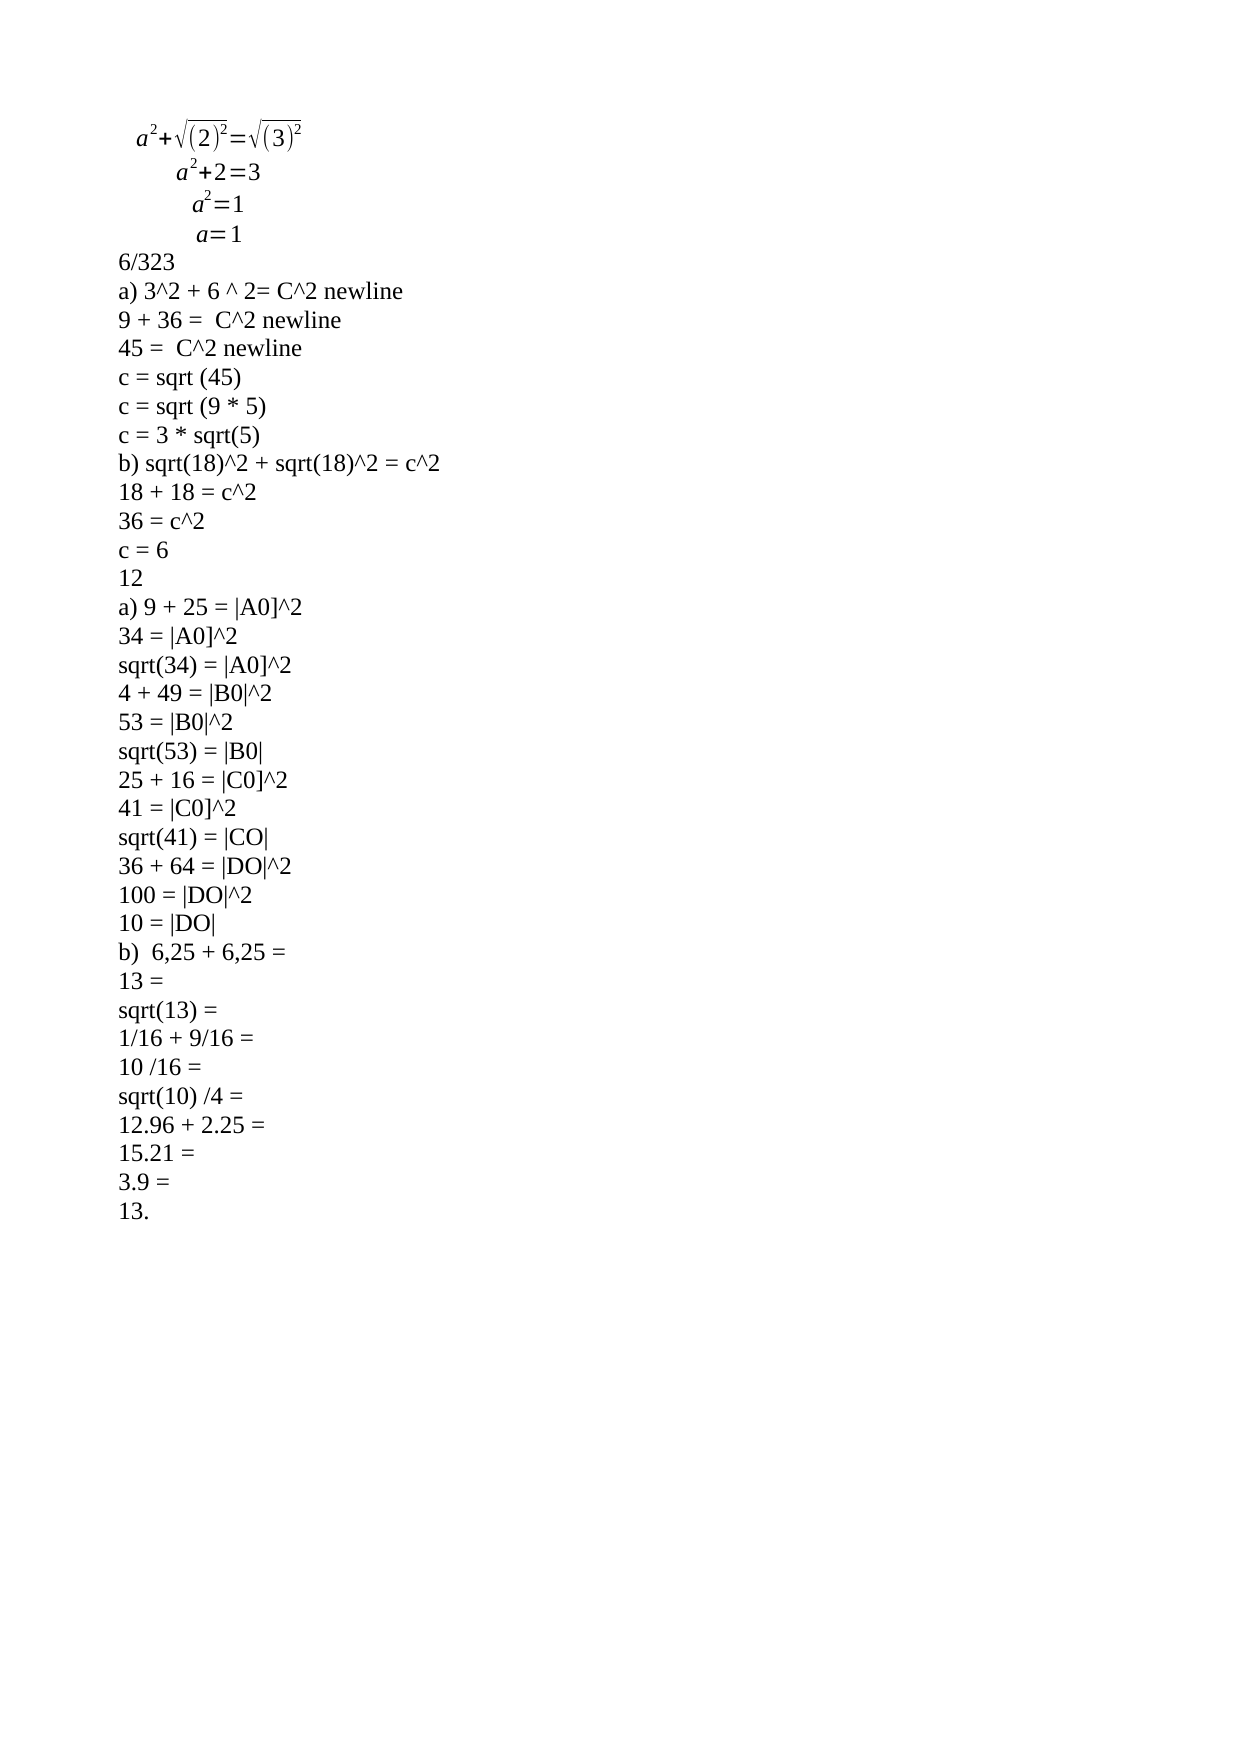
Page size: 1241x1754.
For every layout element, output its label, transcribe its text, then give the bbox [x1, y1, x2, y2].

text 13. [118, 1196, 1122, 1225]
text sqrt(53) = |B0| [118, 736, 1122, 765]
text 1/16 + 9/16 = [118, 1023, 1122, 1052]
text sqrt(13) = [118, 995, 1122, 1023]
text c = sqrt (9 * 5) [118, 391, 1122, 420]
text 34 = |A0]^2 [118, 621, 1122, 650]
text b) sqrt(18)^2 + sqrt(18)^2 = c^2 [118, 448, 1122, 477]
text 3.9 = [118, 1167, 1122, 1196]
text c = 6 [118, 535, 1122, 563]
text 36 = c^2 [118, 506, 1122, 535]
text 41 = |C0]^2 [118, 793, 1122, 822]
text 45 = C^2 newline [118, 333, 1122, 362]
text sqrt(10) /4 = [118, 1081, 1122, 1110]
text 15.21 = [118, 1138, 1122, 1167]
text 18 + 18 = c^2 [118, 477, 1122, 506]
text 9 + 36 = C^2 newline [118, 305, 1122, 333]
text 25 + 16 = |C0]^2 [118, 765, 1122, 793]
text a) 3^2 + 6 ^ 2= C^2 newline [118, 276, 1122, 305]
text 53 = |B0|^2 [118, 707, 1122, 736]
text sqrt(34) = |A0]^2 [118, 650, 1122, 678]
text 6/323 [118, 247, 1122, 276]
text 12 [118, 563, 1122, 592]
text 13 = [118, 966, 1122, 995]
text c = 3 * sqrt(5) [118, 420, 1122, 448]
text a) 9 + 25 = |A0]^2 [118, 592, 1122, 621]
text 10 = |DO| [118, 908, 1122, 937]
text sqrt(41) = |CO| [118, 822, 1122, 851]
text 4 + 49 = |B0|^2 [118, 678, 1122, 707]
text 100 = |DO|^2 [118, 880, 1122, 908]
text 12.96 + 2.25 = [118, 1110, 1122, 1138]
text b) 6,25 + 6,25 = [118, 937, 1122, 966]
text 10 /16 = [118, 1052, 1122, 1081]
text 36 + 64 = |DO|^2 [118, 851, 1122, 880]
text c = sqrt (45) [118, 362, 1122, 391]
